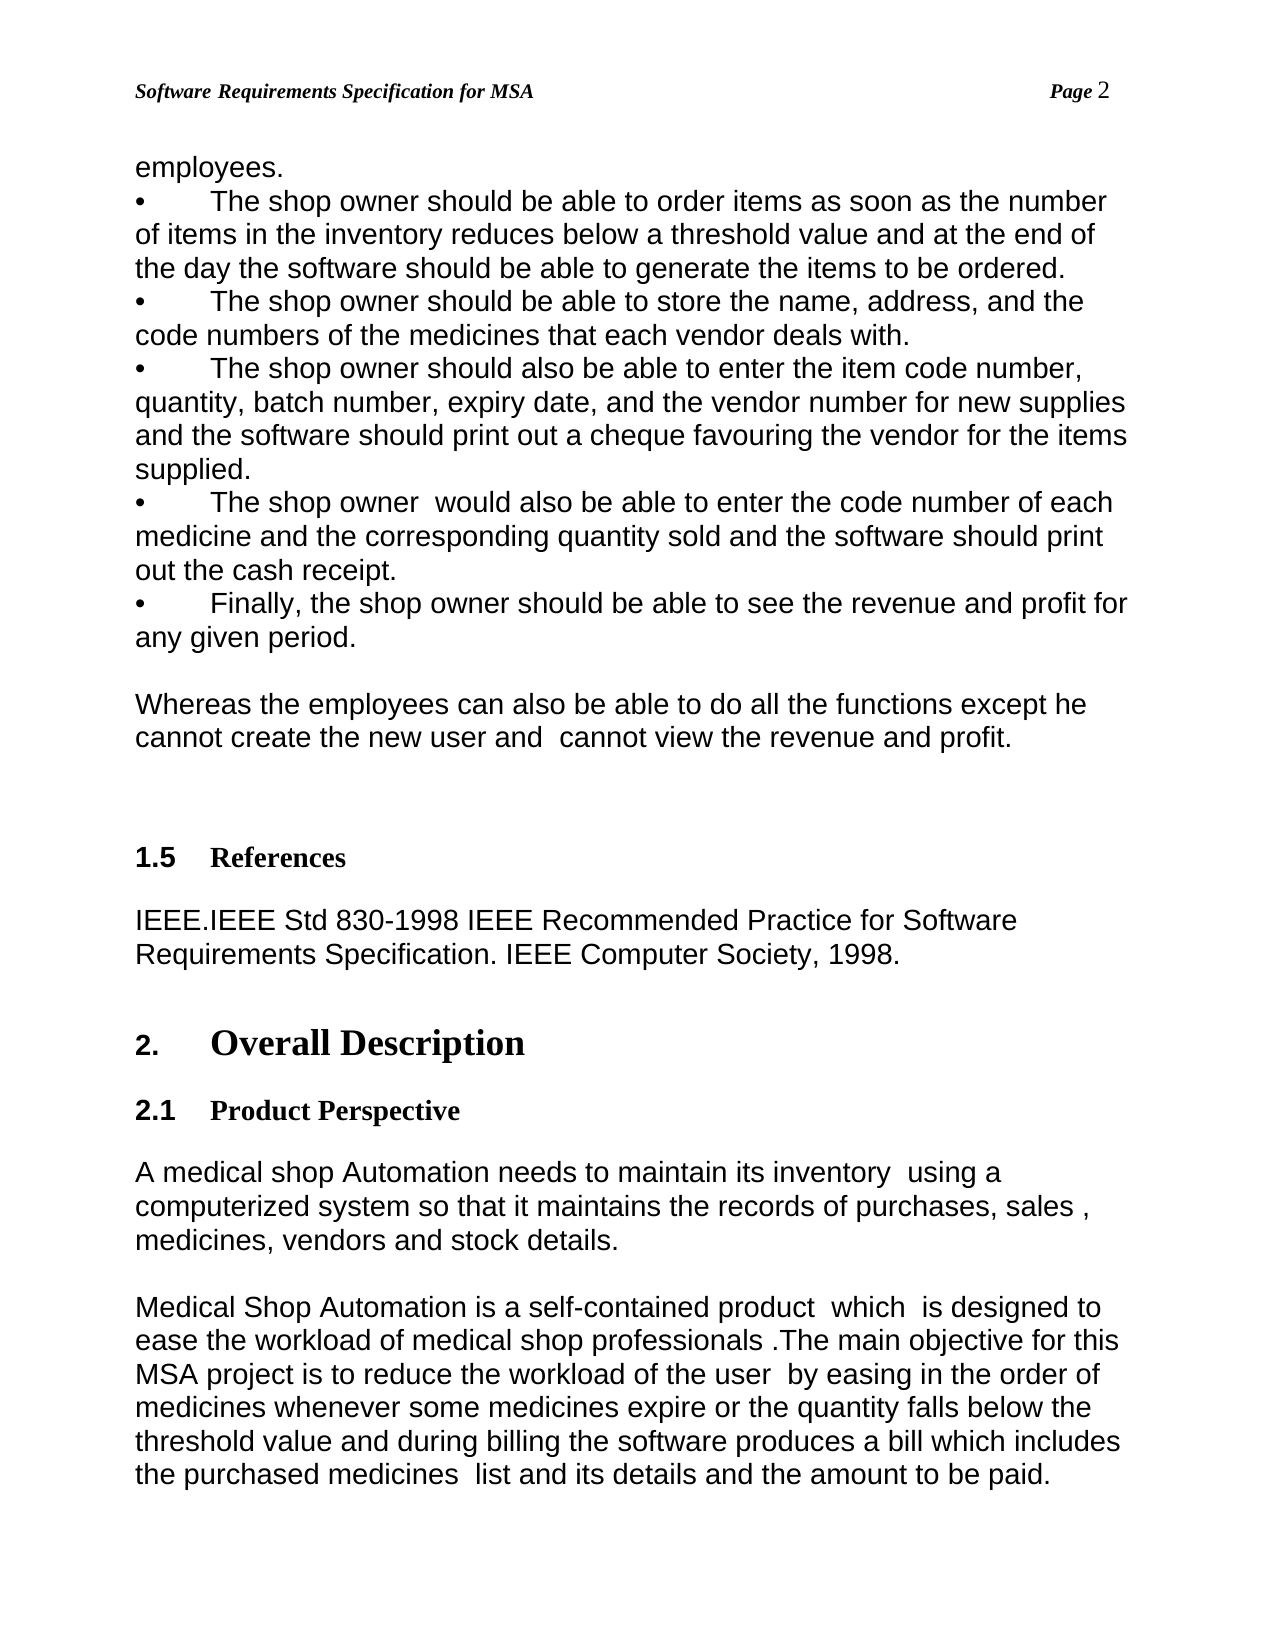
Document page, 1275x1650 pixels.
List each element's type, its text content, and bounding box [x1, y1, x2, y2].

text • The shop owner should be able to store the name, address, and the code numbers of the medicines that each vendor deals with. [135, 284, 1140, 351]
text • The shop owner should be able to order items as soon as the number of items in the inventory reduces below a threshold value and at the end of the day the software should be able to generate the items to be ordered. [135, 183, 1140, 284]
text • The shop owner should also be able to enter the item code number, quantity, batch number, expiry date, and the vendor number for new supplies and the software should print out a cheque favouring the vendor for the items supplied. [135, 351, 1140, 485]
text employees. [135, 150, 1140, 183]
text A medical shop Automation needs to maintain its inventory using a computerized system so that it maintains the records of purchases, sales , medicines, vendors and stock details. [135, 1155, 1140, 1256]
text • Finally, the shop owner should be able to see the revenue and profit for any given period. [135, 586, 1140, 653]
subtitle Product Perspective [135, 1093, 1140, 1126]
subtitle References [135, 840, 1140, 874]
subtitle Overall Description [135, 1020, 1140, 1063]
text IEEE.IEEE Std 830-1998 IEEE Recommended Practice for Software Requirements Specification. IEEE Computer Society, 1998. [135, 903, 1140, 970]
text Whereas the employees can also be able to do all the functions except he cannot create the new user and cannot view the revenue and profit. [135, 687, 1140, 754]
text Medical Shop Automation is a self-contained product which is designed to ease the workload of medical shop professionals .The main objective for this MSA project is to reduce the workload of the user by easing in the order of medicines whenever some medicines expire or the quantity falls below the threshold value and during billing the software produces a bill which includes the purchased medicines list and its details and the amount to be paid. [135, 1289, 1140, 1491]
text • The shop owner would also be able to enter the code number of each medicine and the corresponding quantity sold and the software should print out the cash receipt. [135, 485, 1140, 586]
